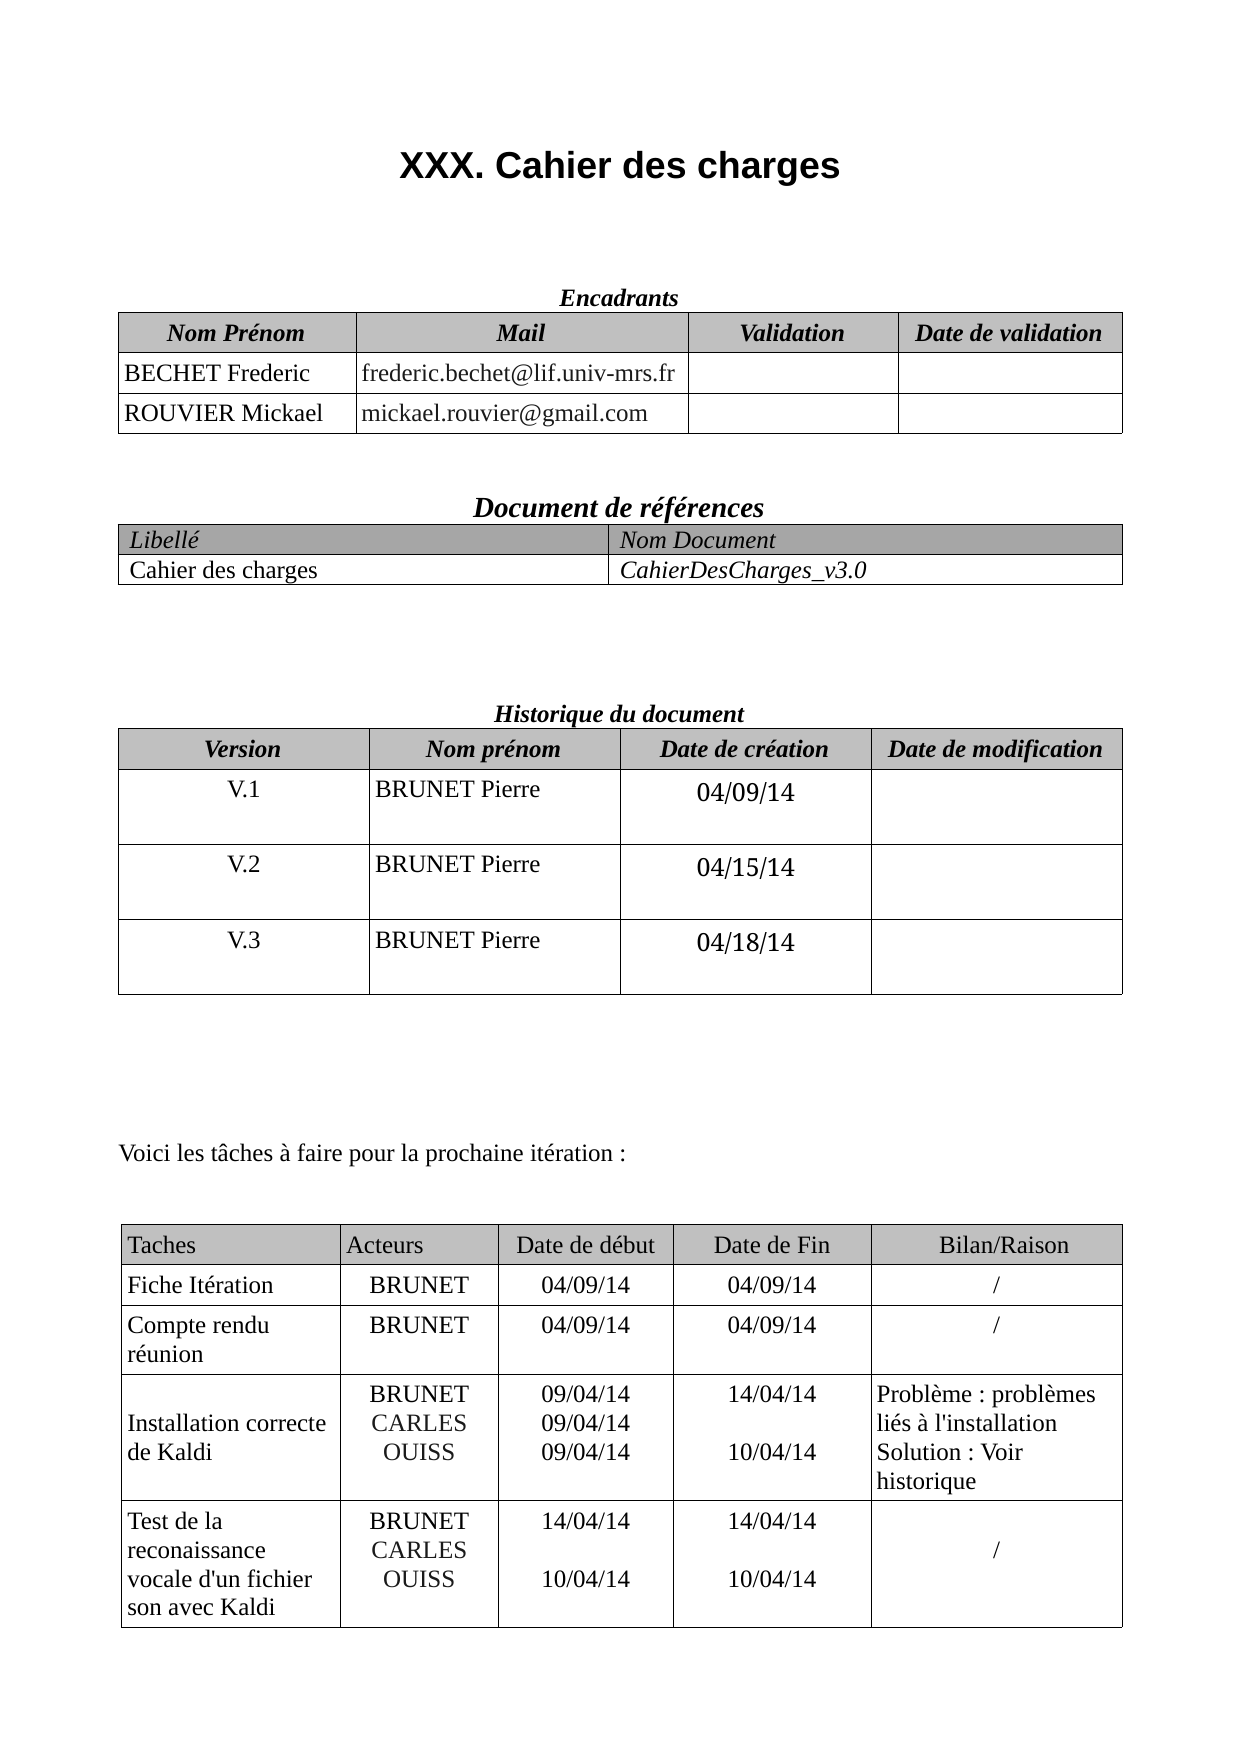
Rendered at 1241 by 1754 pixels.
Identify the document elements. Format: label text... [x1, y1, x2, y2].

table_cell [689, 394, 898, 433]
table_header Date de modification [872, 729, 1122, 769]
table_cell 18/04/14 [621, 920, 871, 994]
table_cell 09/04/14 [674, 1265, 871, 1305]
table_cell Fiche Itération [122, 1265, 340, 1305]
table_cell V.2 [119, 845, 369, 919]
table_cell 14/04/14 10/04/14 [674, 1501, 871, 1627]
subtitle XXX. Cahier des charges [118, 143, 1122, 186]
table_cell ROUVIER Mickael [119, 394, 356, 433]
table_header Version [119, 729, 369, 769]
table_header Libellé [119, 525, 608, 554]
text Historique du document [118, 699, 1122, 728]
table_cell BRUNET Pierre [370, 770, 620, 844]
table_cell 09/04/14 09/04/14 09/04/14 [499, 1375, 673, 1500]
table_cell BRUNET CARLES OUISS [341, 1375, 498, 1500]
table_cell [872, 920, 1122, 994]
table_cell 09/04/14 [674, 1306, 871, 1374]
table_cell 09/04/14 [499, 1265, 673, 1305]
table_header Date de création [621, 729, 871, 769]
table_cell [872, 845, 1122, 919]
table_cell / [872, 1265, 1122, 1305]
table_cell Test de la reconaissance vocale d'un fichier son avec Kaldi [122, 1501, 340, 1627]
table_header Date de validation [899, 313, 1122, 352]
table_cell BRUNET CARLES OUISS [341, 1501, 498, 1627]
table_cell 14/04/14 10/04/14 [499, 1501, 673, 1627]
table_header Validation [689, 313, 898, 352]
table_header Mail [357, 313, 688, 352]
table_cell BRUNET Pierre [370, 845, 620, 919]
table_cell Cahier des charges [119, 555, 608, 583]
table_header Bilan/Raison [872, 1225, 1122, 1264]
table_cell 15/04/14 [621, 845, 871, 919]
table_cell Problème : problèmes liés à l'installation Solution : Voir historique [872, 1375, 1122, 1500]
table_cell frederic.bechet@lif.univ-mrs.fr [357, 353, 688, 392]
table_cell 09/04/14 [499, 1306, 673, 1374]
text Encadrants [118, 283, 1122, 312]
table_header Date de début [499, 1225, 673, 1264]
table_cell V.3 [119, 920, 369, 994]
table_cell / [872, 1306, 1122, 1374]
table_cell BRUNET [341, 1265, 498, 1305]
table_cell [899, 394, 1122, 433]
text Document de références [118, 490, 1122, 524]
table_cell [689, 353, 898, 392]
table_cell 14/04/14 10/04/14 [674, 1375, 871, 1500]
table_cell Compte rendu réunion [122, 1306, 340, 1374]
text Voici les tâches à faire pour la prochaine itération : [118, 1138, 1122, 1167]
table_header Acteurs [341, 1225, 498, 1264]
table_cell Installation correcte de Kaldi [122, 1375, 340, 1500]
table_header Date de Fin [674, 1225, 871, 1264]
table_header Nom prénom [370, 729, 620, 769]
table_cell V.1 [119, 770, 369, 844]
table_cell CahierDesCharges_v3.0 [609, 555, 1122, 583]
table_cell BRUNET [341, 1306, 498, 1374]
table_header Taches [122, 1225, 340, 1264]
table_cell [899, 353, 1122, 392]
table_cell [872, 770, 1122, 844]
table_cell 09/04/14 [621, 770, 871, 844]
table_header Nom Prénom [119, 313, 356, 352]
table_cell / [872, 1501, 1122, 1627]
table_cell BECHET Frederic [119, 353, 356, 392]
table_cell BRUNET Pierre [370, 920, 620, 994]
table_header Nom Document [609, 525, 1122, 554]
table_cell mickael.rouvier@gmail.com [357, 394, 688, 433]
